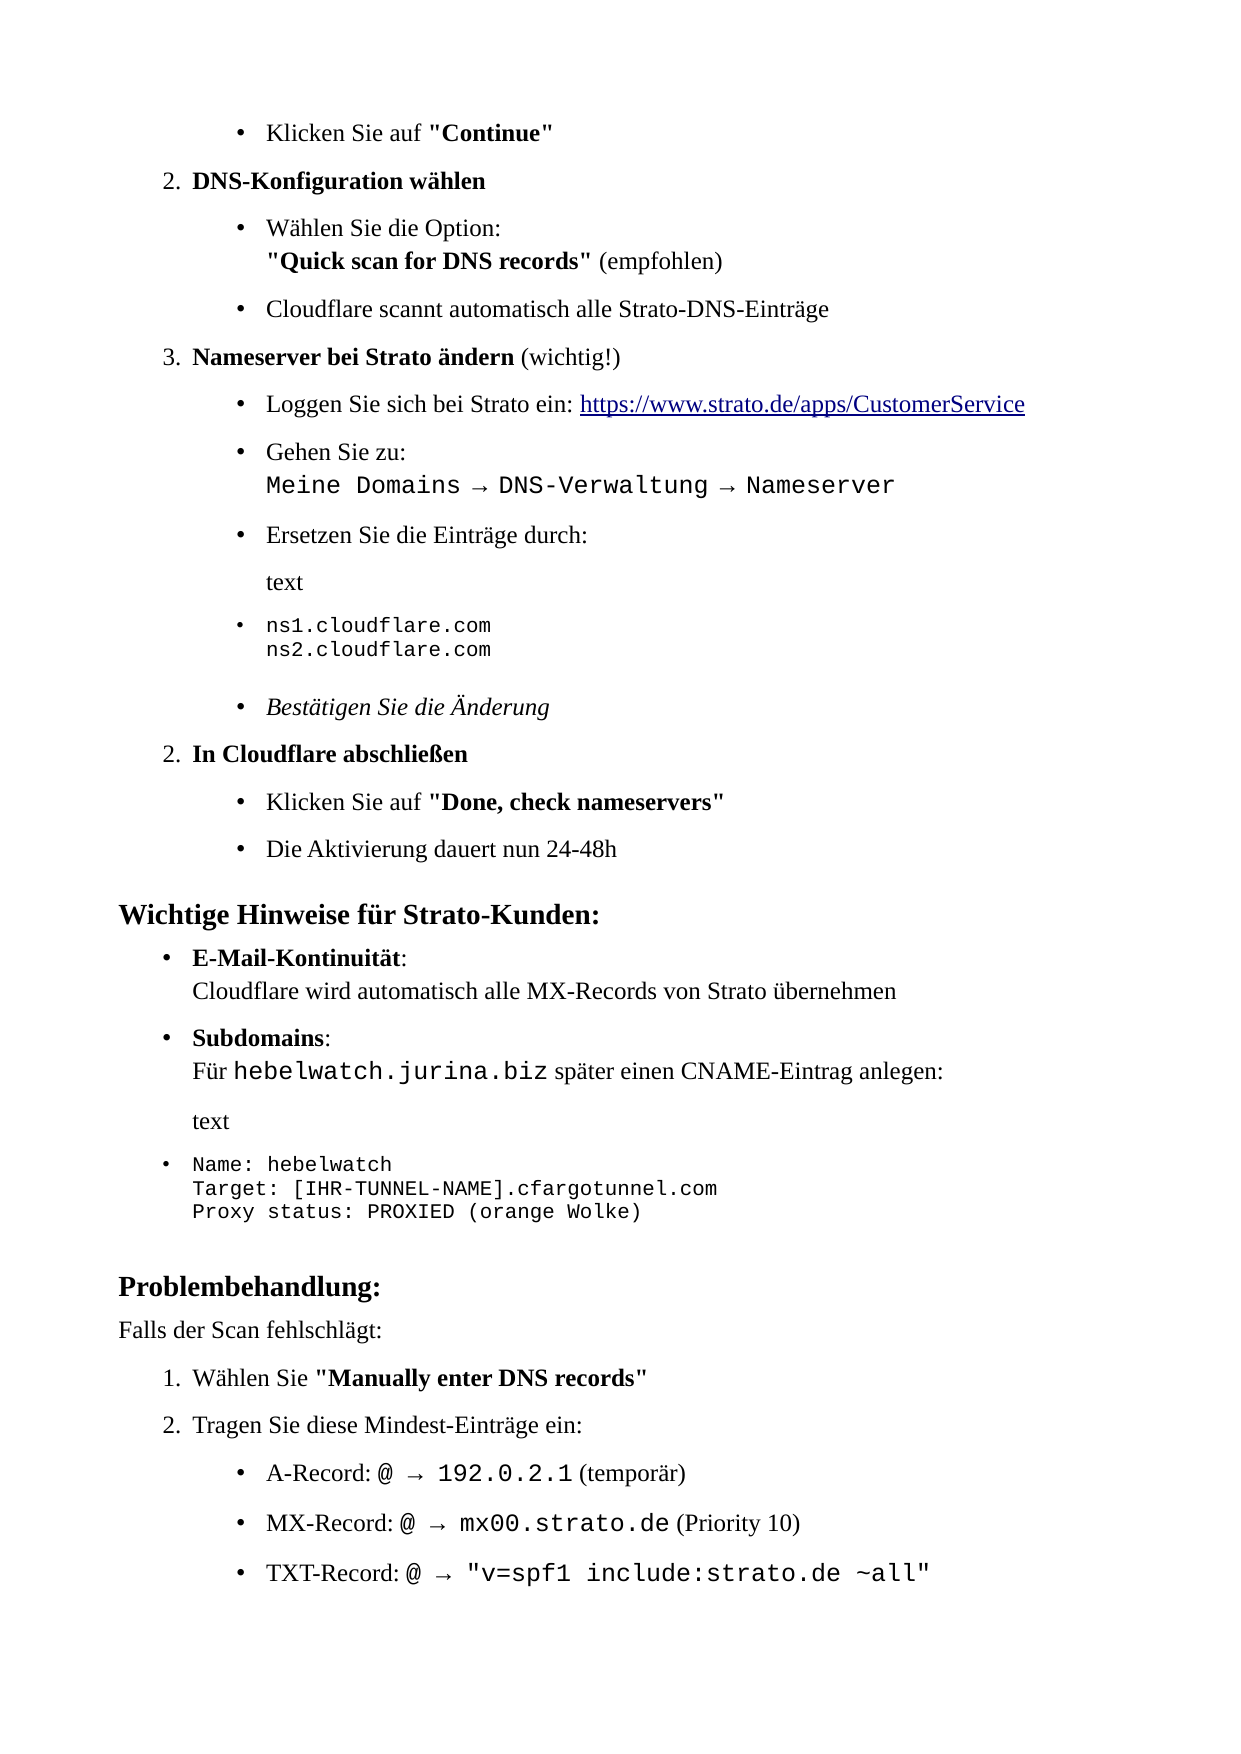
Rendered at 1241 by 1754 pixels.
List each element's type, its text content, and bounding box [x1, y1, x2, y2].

list MX-Record: @ → mx00.strato.de (Priority 10) [236, 1508, 1122, 1539]
subtitle Problembehandlung: [118, 1269, 1122, 1303]
list Target: [IHR-TUNNEL-NAME].cfargotunnel.com [162, 1178, 1122, 1201]
list TXT-Record: @ → "v=spf1 include:strato.de ~all" [236, 1558, 1122, 1589]
list Nameserver bei Strato ändern (wichtig!) [162, 342, 1122, 370]
list In Cloudflare abschließen [162, 739, 1122, 768]
subtitle Wichtige Hinweise für Strato-Kunden: [118, 897, 1122, 930]
list Die Aktivierung dauert nun 24-48h [236, 834, 1122, 863]
list ns1.cloudflare.com [236, 615, 1122, 639]
list Klicken Sie auf "Done, check nameservers" [236, 787, 1122, 816]
list Proxy status: PROXIED (orange Wolke) [162, 1201, 1122, 1225]
list Gehen Sie zu: Meine Domains → DNS-Verwaltung → Nameserver [236, 437, 1122, 501]
list Tragen Sie diese Mindest-Einträge ein: [162, 1410, 1122, 1439]
list text [162, 1106, 1122, 1135]
text Falls der Scan fehlschlägt: [118, 1315, 1122, 1344]
list text [236, 567, 1122, 596]
list Subdomains: Für hebelwatch.jurina.biz später einen CNAME-Eintrag anlegen: [162, 1023, 1122, 1087]
list DNS-Konfiguration wählen [162, 166, 1122, 194]
list Bestätigen Sie die Änderung [236, 692, 1122, 721]
list ns2.cloudflare.com [236, 639, 1122, 662]
list Loggen Sie sich bei Strato ein: https://www.strato.de/apps/CustomerService [236, 389, 1122, 418]
list Cloudflare scannt automatisch alle Strato-DNS-Einträge [236, 294, 1122, 323]
list E-Mail-Kontinuität: Cloudflare wird automatisch alle MX-Records von Strato übernehmen [162, 943, 1122, 1004]
list A-Record: @ → 192.0.2.1 (temporär) [236, 1458, 1122, 1489]
list Klicken Sie auf "Continue" [236, 118, 1122, 147]
list Name: hebelwatch [162, 1154, 1122, 1178]
list Wählen Sie "Manually enter DNS records" [162, 1363, 1122, 1391]
list Ersetzen Sie die Einträge durch: [236, 520, 1122, 548]
list Wählen Sie die Option: "Quick scan for DNS records" (empfohlen) [236, 213, 1122, 275]
